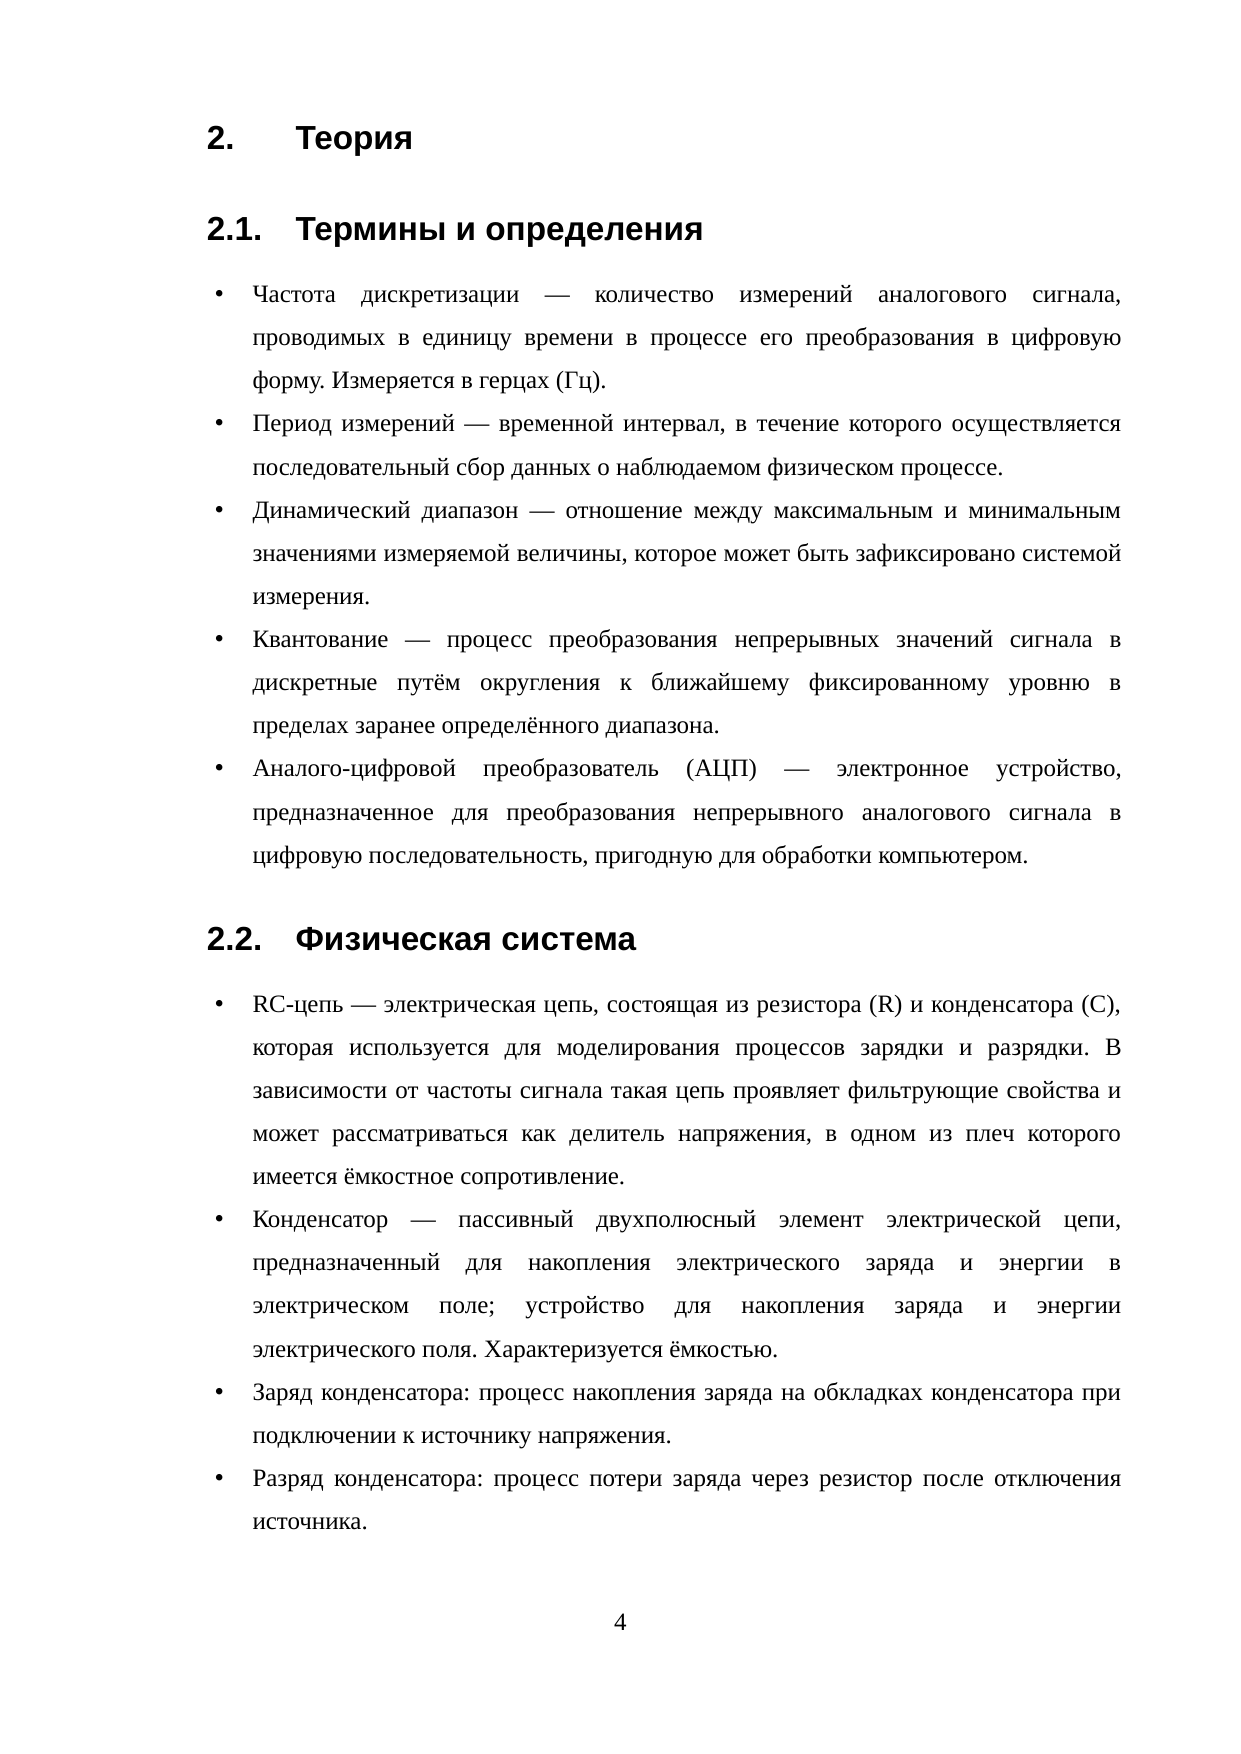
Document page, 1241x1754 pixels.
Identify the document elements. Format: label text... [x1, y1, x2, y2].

list Период измерений — временной интервал, в течение которого осуществляется последовательный сбор данных о наблюдаемом физическом процессе. [215, 408, 1122, 480]
list Заряд конденсатора: процесс накопления заряда на обкладках конденсатора при подключении к источнику напряжения. [215, 1377, 1122, 1449]
subtitle Физическая система [148, 918, 1093, 957]
list Конденсатор — пассивный двухполюсный элемент электрической цепи, предназначенный для накопления электрического заряда и энергии в электрическом поле; устройство для накопления заряда и энергии электрического поля. Характеризуется ёмкостью. [215, 1204, 1122, 1362]
list Частота дискретизации — количество измерений аналогового сигнала, проводимых в единицу времени в процессе его преобразования в цифровую форму. Измеряется в герцах (Гц). [215, 279, 1122, 394]
list Квантование — процесс преобразования непрерывных значений сигнала в дискретные путём округления к ближайшему фиксированному уровню в пределах заранее определённого диапазона. [215, 624, 1122, 739]
list Разряд конденсатора: процесс потери заряда через резистор после отключения источника. [215, 1463, 1122, 1535]
list Динамический диапазон — отношение между максимальным и минимальным значениями измеряемой величины, которое может быть зафиксировано системой измерения. [215, 495, 1122, 610]
subtitle Термины и определения [148, 209, 1093, 247]
list RC-цепь — электрическая цепь, состоящая из резистора (R) и конденсатора (C), которая используется для моделирования процессов зарядки и разрядки. В зависимости от частоты сигнала такая цепь проявляет фильтрующие свойства и может рассматриваться как делитель напряжения, в одном из плеч которого имеется ёмкостное сопротивление. [215, 989, 1122, 1190]
list Аналого-цифровой преобразователь (АЦП) — электронное устройство, предназначенное для преобразования непрерывного аналогового сигнала в цифровую последовательность, пригодную для обработки компьютером. [215, 753, 1122, 868]
subtitle Теория [148, 118, 1093, 157]
